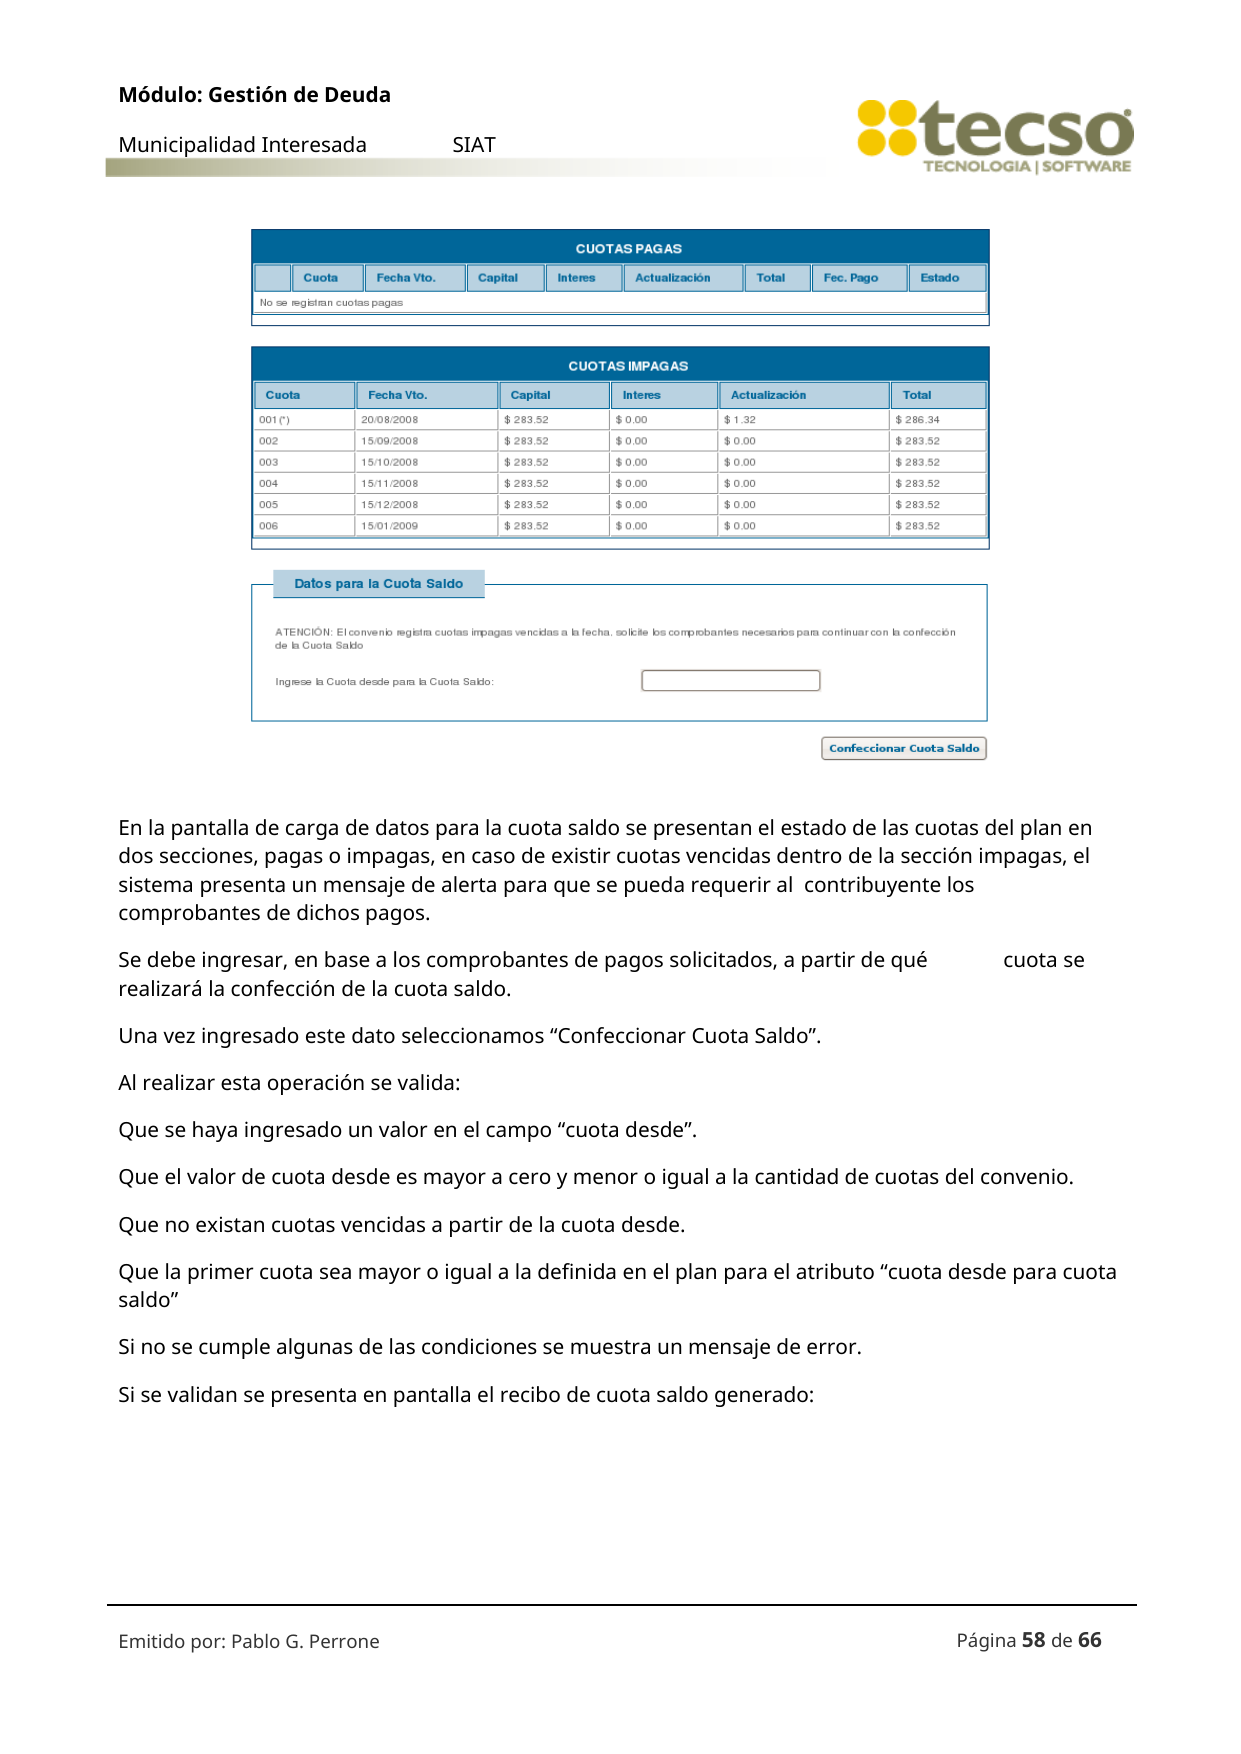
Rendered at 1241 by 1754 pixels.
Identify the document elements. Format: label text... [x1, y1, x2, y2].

text Que la primer cuota sea mayor o igual a la definida en el plan para el atributo “cuota desde para cuota saldo” [118, 1257, 1122, 1314]
text Se debe ingresar, en base a los comprobantes de pagos solicitados, a partir de qué cuota se realizará la confección de la cuota saldo. [118, 945, 1122, 1002]
text Si no se cumple algunas de las condiciones se muestra un mensaje de error. [118, 1332, 1122, 1361]
text Al realizar esta operación se valida: [118, 1068, 1122, 1097]
text Que se haya ingresado un valor en el campo “cuota desde”. [118, 1115, 1122, 1144]
picture [246, 224, 994, 764]
text En la pantalla de carga de datos para la cuota saldo se presentan el estado de las cuotas del plan en dos secciones, pagas o impagas, en caso de existir cuotas vencidas dentro de la sección impagas, el sistema presenta un mensaje de alerta para que se pueda requerir al contribuyente los comprobantes de dichos pagos. [118, 813, 1122, 927]
text Que el valor de cuota desde es mayor a cero y menor o igual a la cantidad de cuotas del convenio. [118, 1162, 1122, 1191]
picture [105, 100, 1134, 177]
text Una vez ingresado este dato seleccionamos “Confeccionar Cuota Saldo”. [118, 1021, 1122, 1049]
text Si se validan se presenta en pantalla el recibo de cuota saldo generado: [118, 1380, 1122, 1408]
text Que no existan cuotas vencidas a partir de la cuota desde. [118, 1210, 1122, 1238]
